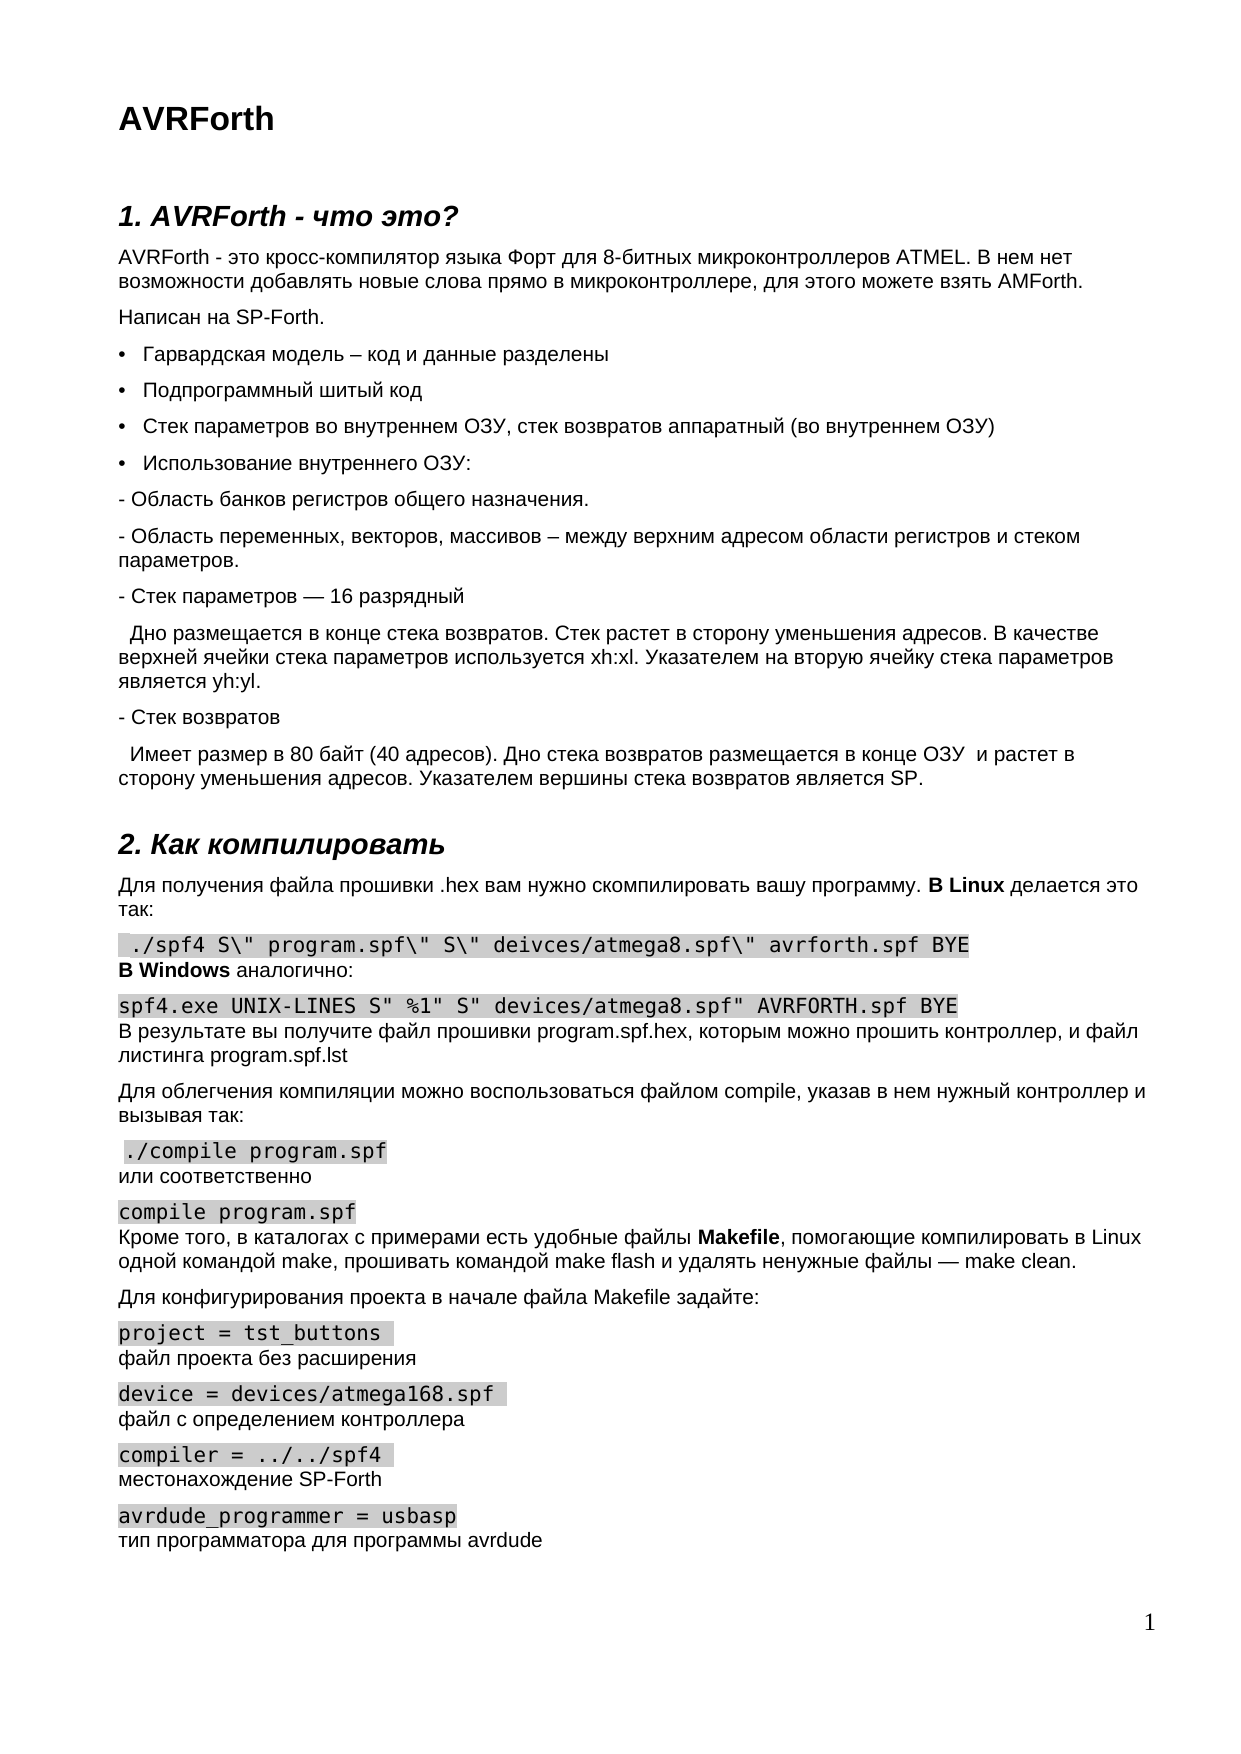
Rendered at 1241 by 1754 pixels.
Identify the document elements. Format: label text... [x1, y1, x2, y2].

text - Область банков регистров общего назначения. [118, 487, 1156, 511]
text device = devices/atmega168.spf [507, 1382, 1156, 1406]
text compiler = ../../spf4 [394, 1443, 1156, 1467]
text • Гарвардская модель – код и данные разделены [118, 341, 1156, 365]
text или соответственно [118, 1164, 1156, 1188]
text ./compile program.spf [118, 1139, 1156, 1164]
text Кроме того, в каталогах с примерами есть удобные файлы Makefile, помогающие компилировать в Linux одной командой make, прошивать командой make flash и удалять ненужные файлы — make clean. [118, 1224, 1156, 1272]
text файл с определением контроллера [118, 1406, 1156, 1430]
text • Стек параметров во внутреннем ОЗУ, стек возвратов аппаратный (во внутреннем ОЗУ) [118, 414, 1156, 438]
text тип программатора для программы avrdude [118, 1528, 1156, 1552]
text - Стек возвратов [118, 705, 1156, 729]
subtitle 1. AVRForth - что это? [118, 198, 1156, 232]
text файл проекта без расширения [118, 1346, 1156, 1370]
text ./spf4 S\" program.spf\" S\" deivces/atmega8.spf\" avrforth.spf BYE [130, 933, 1156, 958]
text - Стек параметров — 16 разрядный [118, 584, 1156, 608]
text В Windows аналогично: [118, 958, 1156, 982]
text Написан на SP-Forth. [118, 305, 1156, 329]
text • Использование внутреннего ОЗУ: [118, 451, 1156, 475]
subtitle 2. Как компилировать [118, 827, 1156, 860]
subtitle AVRForth [118, 98, 1156, 137]
text Имеет размер в 80 байт (40 адресов). Дно стека возвратов размещается в конце ОЗУ и растет в сторону уменьшения адресов. Указателем вершины стека возвратов является SP. [118, 741, 1156, 789]
text compile program.spf [356, 1200, 1156, 1224]
text - Область переменных, векторов, массивов – между верхним адресом области регистров и стеком параметров. [118, 524, 1156, 572]
text • Подпрограммный шитый код [118, 378, 1156, 402]
text Для получения файла прошивки .hex вам нужно скомпилировать вашу программу. В Linux делается это так: [118, 873, 1156, 921]
text AVRForth - это кросс-компилятор языка Форт для 8-битных микроконтроллеров ATMEL. В нем нет возможности добавлять новые слова прямо в микроконтроллере, для этого можете взять AMForth. [118, 244, 1156, 292]
text В результате вы получите файл прошивки program.spf.hex, которым можно прошить контроллер, и файл листинга program.spf.lst [118, 1018, 1156, 1066]
text Для облегчения компиляции можно воспользоваться файлом compile, указав в нем нужный контроллер и вызывая так: [118, 1079, 1156, 1127]
text avrdude_programmer = usbasp [457, 1504, 1156, 1528]
text местонахождение SP-Forth [118, 1467, 1156, 1491]
text spf4.exe UNIX-LINES S" %1" S" devices/atmega8.spf" AVRFORTH.spf BYE [958, 994, 1156, 1018]
text project = tst_buttons [394, 1321, 1156, 1346]
text Для конфигурирования проекта в начале файла Makefile задайте: [118, 1285, 1156, 1309]
text Дно размещается в конце стека возвратов. Стек растет в сторону уменьшения адресов. В качестве верхней ячейки стека параметров используется xh:xl. Указателем на вторую ячейку стека параметров является yh:yl. [118, 621, 1156, 692]
